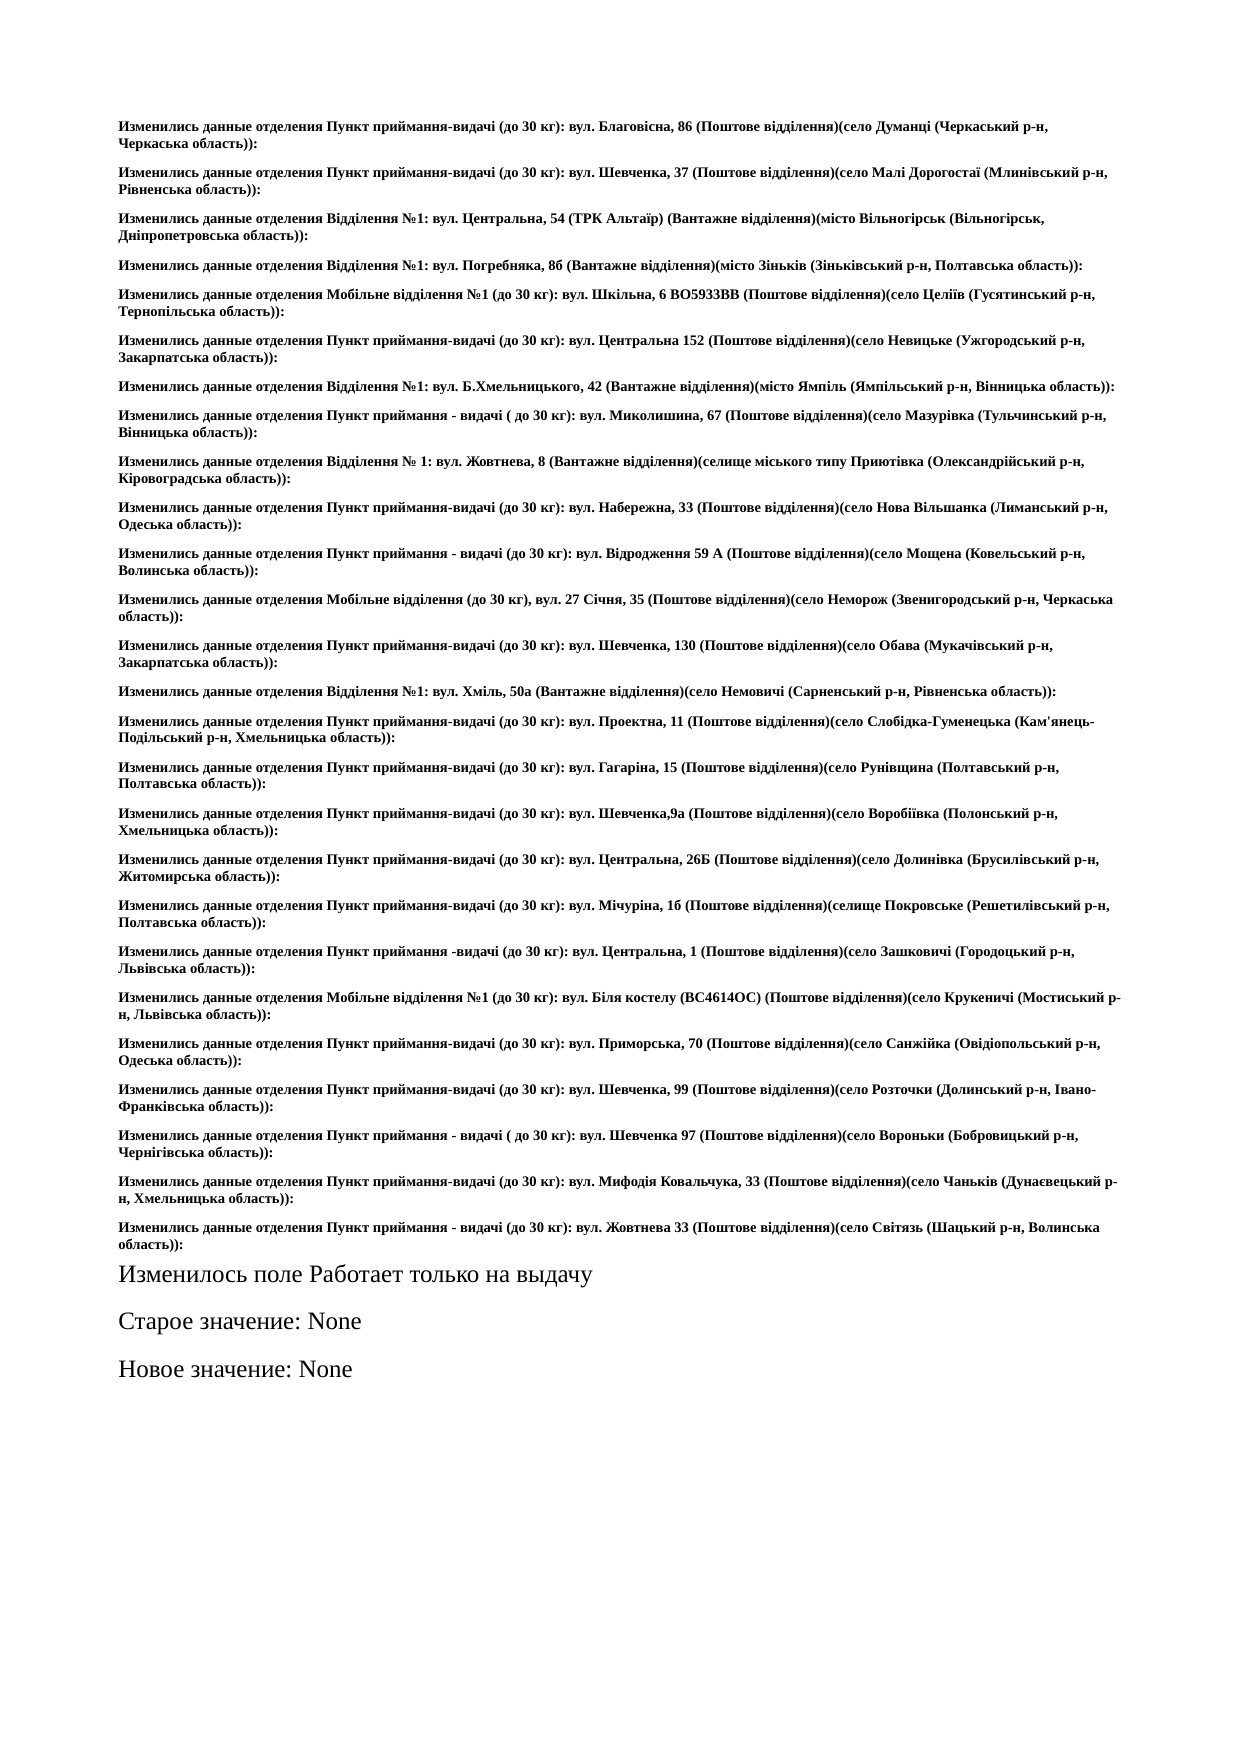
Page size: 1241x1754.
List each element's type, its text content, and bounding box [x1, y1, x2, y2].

subtitle Изменились данные отделения Пункт приймання-видачі (до 30 кг): вул. Мічуріна, 1б (Поштове відділення)(селище Покровське (Решетилівський р-н, Полтавська область)): [118, 897, 1122, 930]
text Новое значение: None [118, 1354, 1122, 1383]
subtitle Изменились данные отделения Відділення №1: вул. Центральна, 54 (ТРК Альтаїр) (Вантажне відділення)(місто Вільногірськ (Вільногірськ, Дніпропетровська область)): [118, 210, 1122, 244]
subtitle Изменились данные отделения Мобільне відділення №1 (до 30 кг): вул. Шкільна, 6 ВО5933ВВ (Поштове відділення)(село Целіїв (Гусятинський р-н, Тернопільська область)): [118, 286, 1122, 319]
subtitle Изменились данные отделения Пункт приймання-видачі (до 30 кг): вул. Шевченка, 37 (Поштове відділення)(село Малі Дорогостаї (Млинівський р-н, Рівненська область)): [118, 164, 1122, 198]
subtitle Изменились данные отделения Відділення №1: вул. Хміль, 50а (Вантажне відділення)(село Немовичі (Сарненський р-н, Рівненська область)): [118, 683, 1122, 700]
subtitle Изменились данные отделения Відділення №1: вул. Б.Хмельницького, 42 (Вантажне відділення)(місто Ямпіль (Ямпільський р-н, Вінницька область)): [118, 378, 1122, 394]
subtitle Изменились данные отделения Мобільне відділення №1 (до 30 кг): вул. Біля костелу (ВС4614ОС) (Поштове відділення)(село Крукеничі (Мостиський р-н, Львівська область)): [118, 989, 1122, 1022]
subtitle Изменились данные отделения Пункт приймання-видачі (до 30 кг): вул. Шевченка,9а (Поштове відділення)(село Воробіївка (Полонський р-н, Хмельницька область)): [118, 804, 1122, 838]
subtitle Изменились данные отделения Пункт приймання - видачі (до 30 кг): вул. Відродження 59 А (Поштове відділення)(село Мощена (Ковельський р-н, Волинська область)): [118, 545, 1122, 578]
subtitle Изменились данные отделения Пункт приймання -видачі (до 30 кг): вул. Центральна, 1 (Поштове відділення)(село Зашковичі (Городоцький р-н, Львівська область)): [118, 943, 1122, 976]
subtitle Изменились данные отделения Мобільне відділення (до 30 кг), вул. 27 Січня, 35 (Поштове відділення)(село Неморож (Звенигородський р-н, Черкаська область)): [118, 591, 1122, 624]
text Старое значение: None [118, 1306, 1122, 1335]
subtitle Изменились данные отделения Пункт приймання-видачі (до 30 кг): вул. Мифодія Ковальчука, 33 (Поштове відділення)(село Чаньків (Дунаєвецький р-н, Хмельницька область)): [118, 1173, 1122, 1206]
subtitle Изменились данные отделения Пункт приймання - видачі ( до 30 кг): вул. Миколишина, 67 (Поштове відділення)(село Мазурівка (Тульчинський р-н, Вінницька область)): [118, 407, 1122, 440]
text Изменилось поле Работает только на выдачу [118, 1259, 1122, 1287]
subtitle Изменились данные отделения Пункт приймання-видачі (до 30 кг): вул. Проектна, 11 (Поштове відділення)(село Слобідка-Гуменецька (Кам'янець-Подільський р-н, Хмельницька область)): [118, 712, 1122, 746]
subtitle Изменились данные отделения Пункт приймання - видачі (до 30 кг): вул. Жовтнева 33 (Поштове відділення)(село Світязь (Шацький р-н, Волинська область)): [118, 1219, 1122, 1252]
subtitle Изменились данные отделения Пункт приймання-видачі (до 30 кг): вул. Приморська, 70 (Поштове відділення)(село Санжійка (Овідіопольський р-н, Одеська область)): [118, 1035, 1122, 1068]
subtitle Изменились данные отделения Відділення №1: вул. Погребняка, 8б (Вантажне відділення)(місто Зіньків (Зіньківський р-н, Полтавська область)): [118, 256, 1122, 273]
subtitle Изменились данные отделения Пункт приймання-видачі (до 30 кг): вул. Набережна, 33 (Поштове відділення)(село Нова Вільшанка (Лиманський р-н, Одеська область)): [118, 499, 1122, 532]
subtitle Изменились данные отделения Пункт приймання-видачі (до 30 кг): вул. Центральна, 26Б (Поштове відділення)(село Долинівка (Брусилівський р-н, Житомирська область)): [118, 851, 1122, 884]
subtitle Изменились данные отделения Пункт приймання-видачі (до 30 кг): вул. Гагаріна, 15 (Поштове відділення)(село Рунівщина (Полтавський р-н, Полтавська область)): [118, 758, 1122, 792]
subtitle Изменились данные отделения Пункт приймання-видачі (до 30 кг): вул. Центральна 152 (Поштове відділення)(село Невицьке (Ужгородський р-н, Закарпатська область)): [118, 332, 1122, 365]
subtitle Изменились данные отделения Пункт приймання-видачі (до 30 кг): вул. Шевченка, 99 (Поштове відділення)(село Розточки (Долинський р-н, Івано-Франківська область)): [118, 1081, 1122, 1114]
subtitle Изменились данные отделения Відділення № 1: вул. Жовтнева, 8 (Вантажне відділення)(селище міського типу Приютівка (Олександрійський р-н, Кіровоградська область)): [118, 453, 1122, 486]
subtitle Изменились данные отделения Пункт приймання-видачі (до 30 кг): вул. Благовісна, 86 (Поштове відділення)(село Думанці (Черкаський р-н, Черкаська область)): [118, 118, 1122, 152]
subtitle Изменились данные отделения Пункт приймання-видачі (до 30 кг): вул. Шевченка, 130 (Поштове відділення)(село Обава (Мукачівський р-н, Закарпатська область)): [118, 637, 1122, 671]
subtitle Изменились данные отделения Пункт приймання - видачі ( до 30 кг): вул. Шевченка 97 (Поштове відділення)(село Вороньки (Бобровицький р-н, Чернігівська область)): [118, 1127, 1122, 1160]
